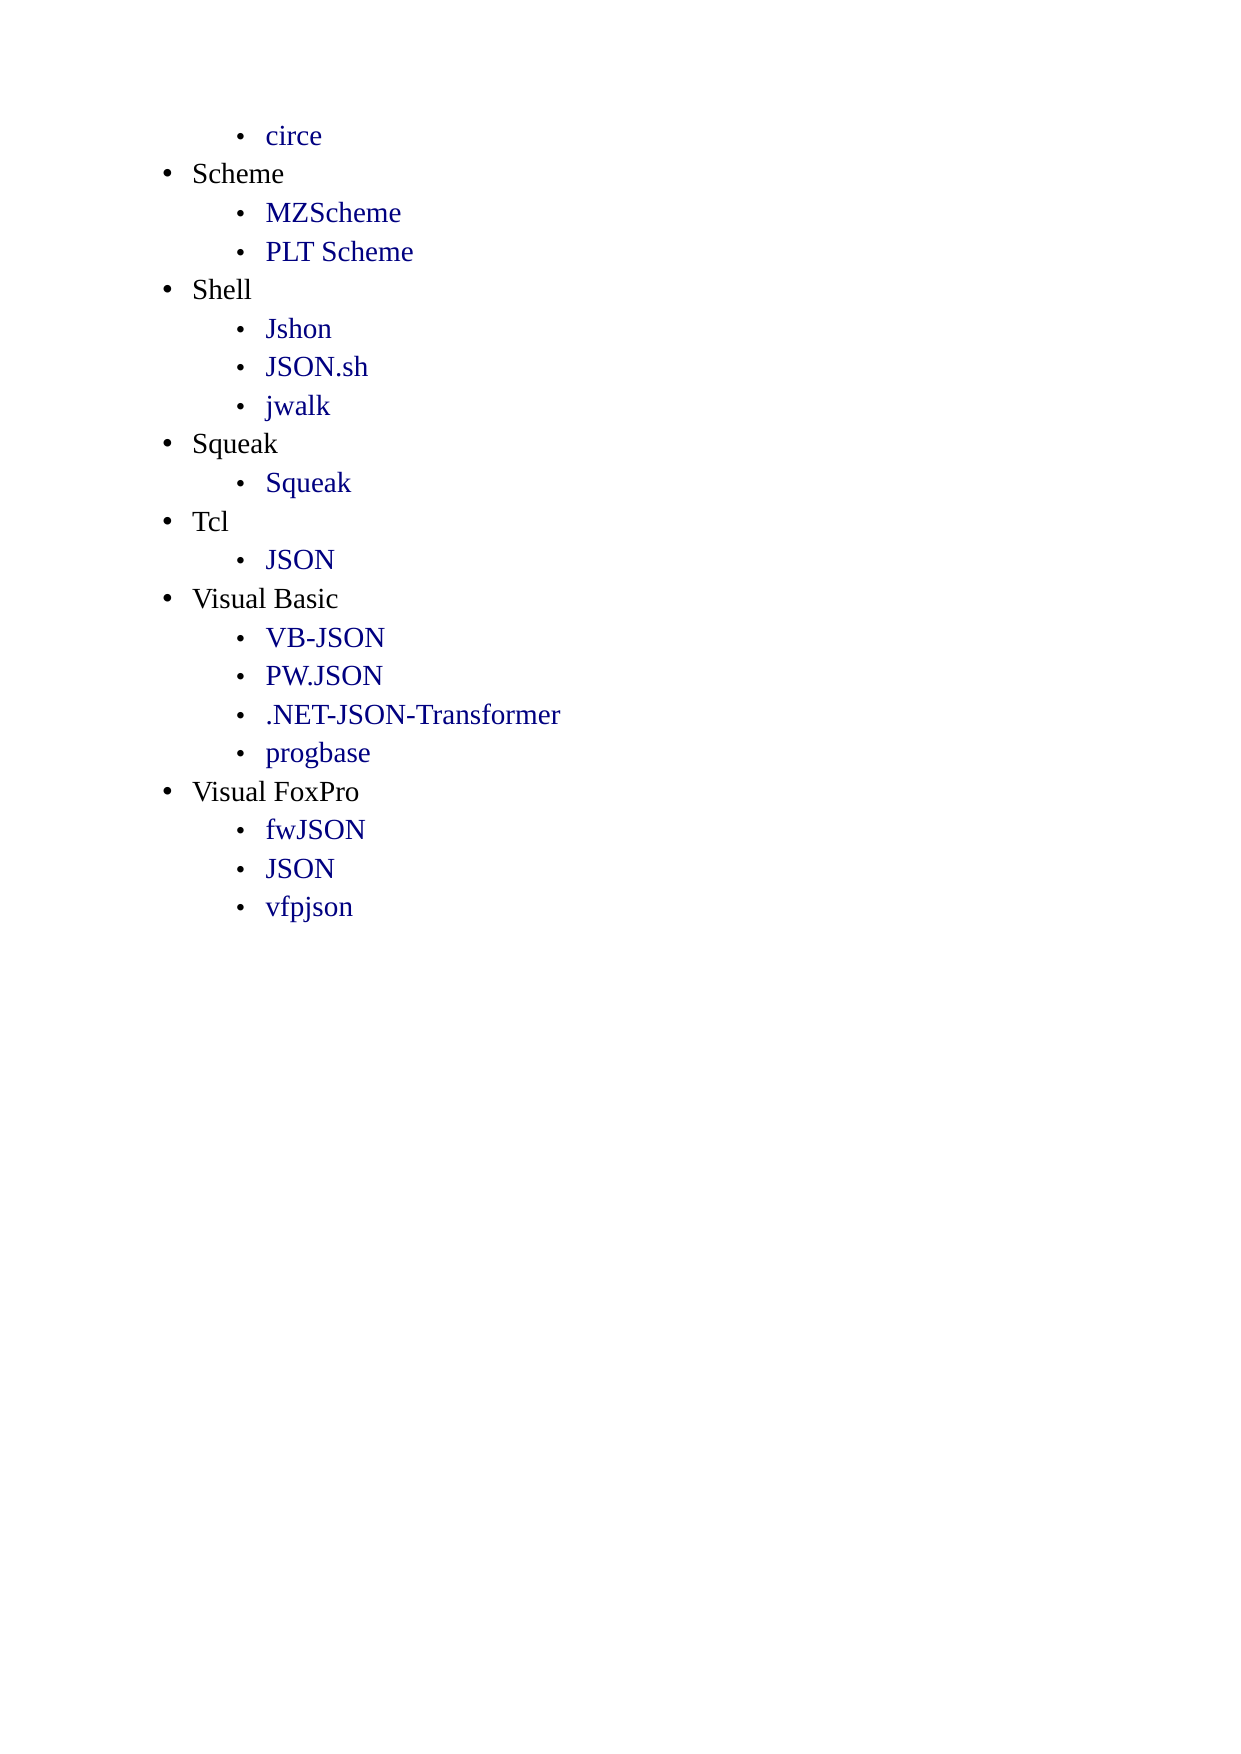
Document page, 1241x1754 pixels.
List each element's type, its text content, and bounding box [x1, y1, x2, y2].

list MZScheme [236, 195, 1122, 229]
list Squeak [236, 465, 1122, 499]
list vfpjson [236, 889, 1122, 923]
list Scheme [162, 157, 1122, 190]
list Shell [162, 272, 1122, 306]
list Visual FoxPro [162, 774, 1122, 807]
list JSON [236, 851, 1122, 884]
list Squeak [162, 427, 1122, 460]
list Visual Basic [162, 581, 1122, 615]
list PLT Scheme [236, 234, 1122, 267]
list fwJSON [236, 812, 1122, 846]
list Tcl [162, 504, 1122, 537]
list jwalk [236, 388, 1122, 422]
list JSON.sh [236, 349, 1122, 383]
list progbase [236, 735, 1122, 769]
list PW.JSON [236, 658, 1122, 692]
list Jshon [236, 311, 1122, 344]
list VB-JSON [236, 620, 1122, 653]
list JSON [236, 542, 1122, 576]
list .NET-JSON-Transformer [236, 697, 1122, 730]
list circe [236, 118, 1122, 152]
